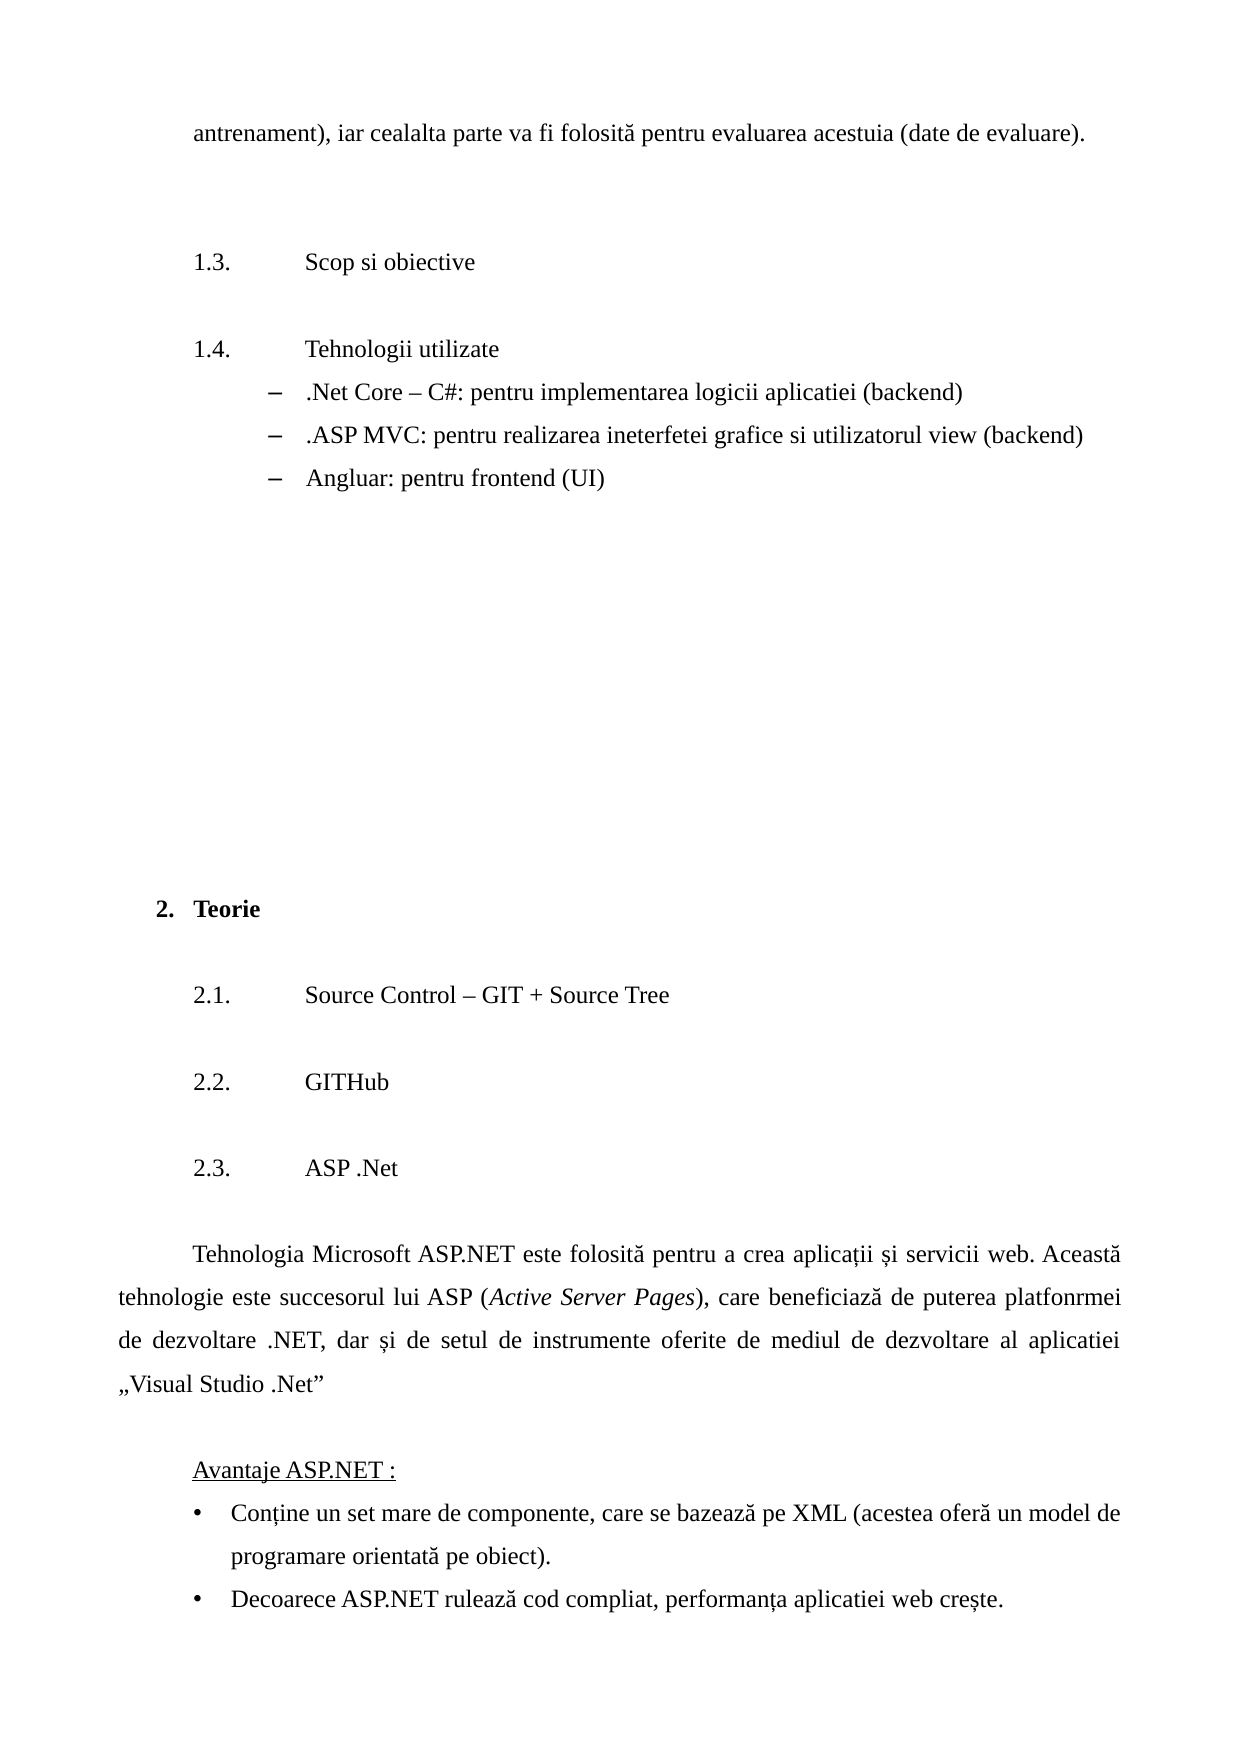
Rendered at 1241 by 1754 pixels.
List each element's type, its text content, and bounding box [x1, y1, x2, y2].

text Tehnologia Microsoft ASP.NET este folosită pentru a crea aplicații și servicii web. Această tehnologie este succesorul lui ASP (Active Server Pages), care beneficiază de puterea platfonrmei de dezvoltare .NET, dar și de setul de instrumente oferite de mediul de dezvoltare al aplicatiei „Visual Studio .Net” [118, 1239, 1122, 1397]
list Angluar: pentru frontend (UI) [268, 463, 1122, 492]
list .ASP MVC: pentru realizarea ineterfetei grafice si utilizatorul view (backend) [268, 420, 1122, 449]
list ASP .Net [193, 1153, 1122, 1182]
list Decoarece ASP.NET rulează cod compliat, performanța aplicatiei web crește. [193, 1584, 1122, 1613]
list antrenament), iar cealalta parte va fi folosită pentru evaluarea acestuia (date de evaluare). [156, 118, 1122, 147]
list GITHub [193, 1067, 1122, 1096]
list .Net Core – C#: pentru implementarea logicii aplicatiei (backend) [268, 377, 1122, 406]
list Tehnologii utilizate [193, 334, 1122, 362]
text Avantaje ASP.NET : [118, 1455, 1122, 1484]
list Source Control – GIT + Source Tree [193, 981, 1122, 1009]
list Teorie [156, 894, 1122, 923]
list Scop si obiective [193, 247, 1122, 276]
list Conține un set mare de componente, care se bazează pe XML (acestea oferă un model de programare orientată pe obiect). [193, 1498, 1122, 1570]
